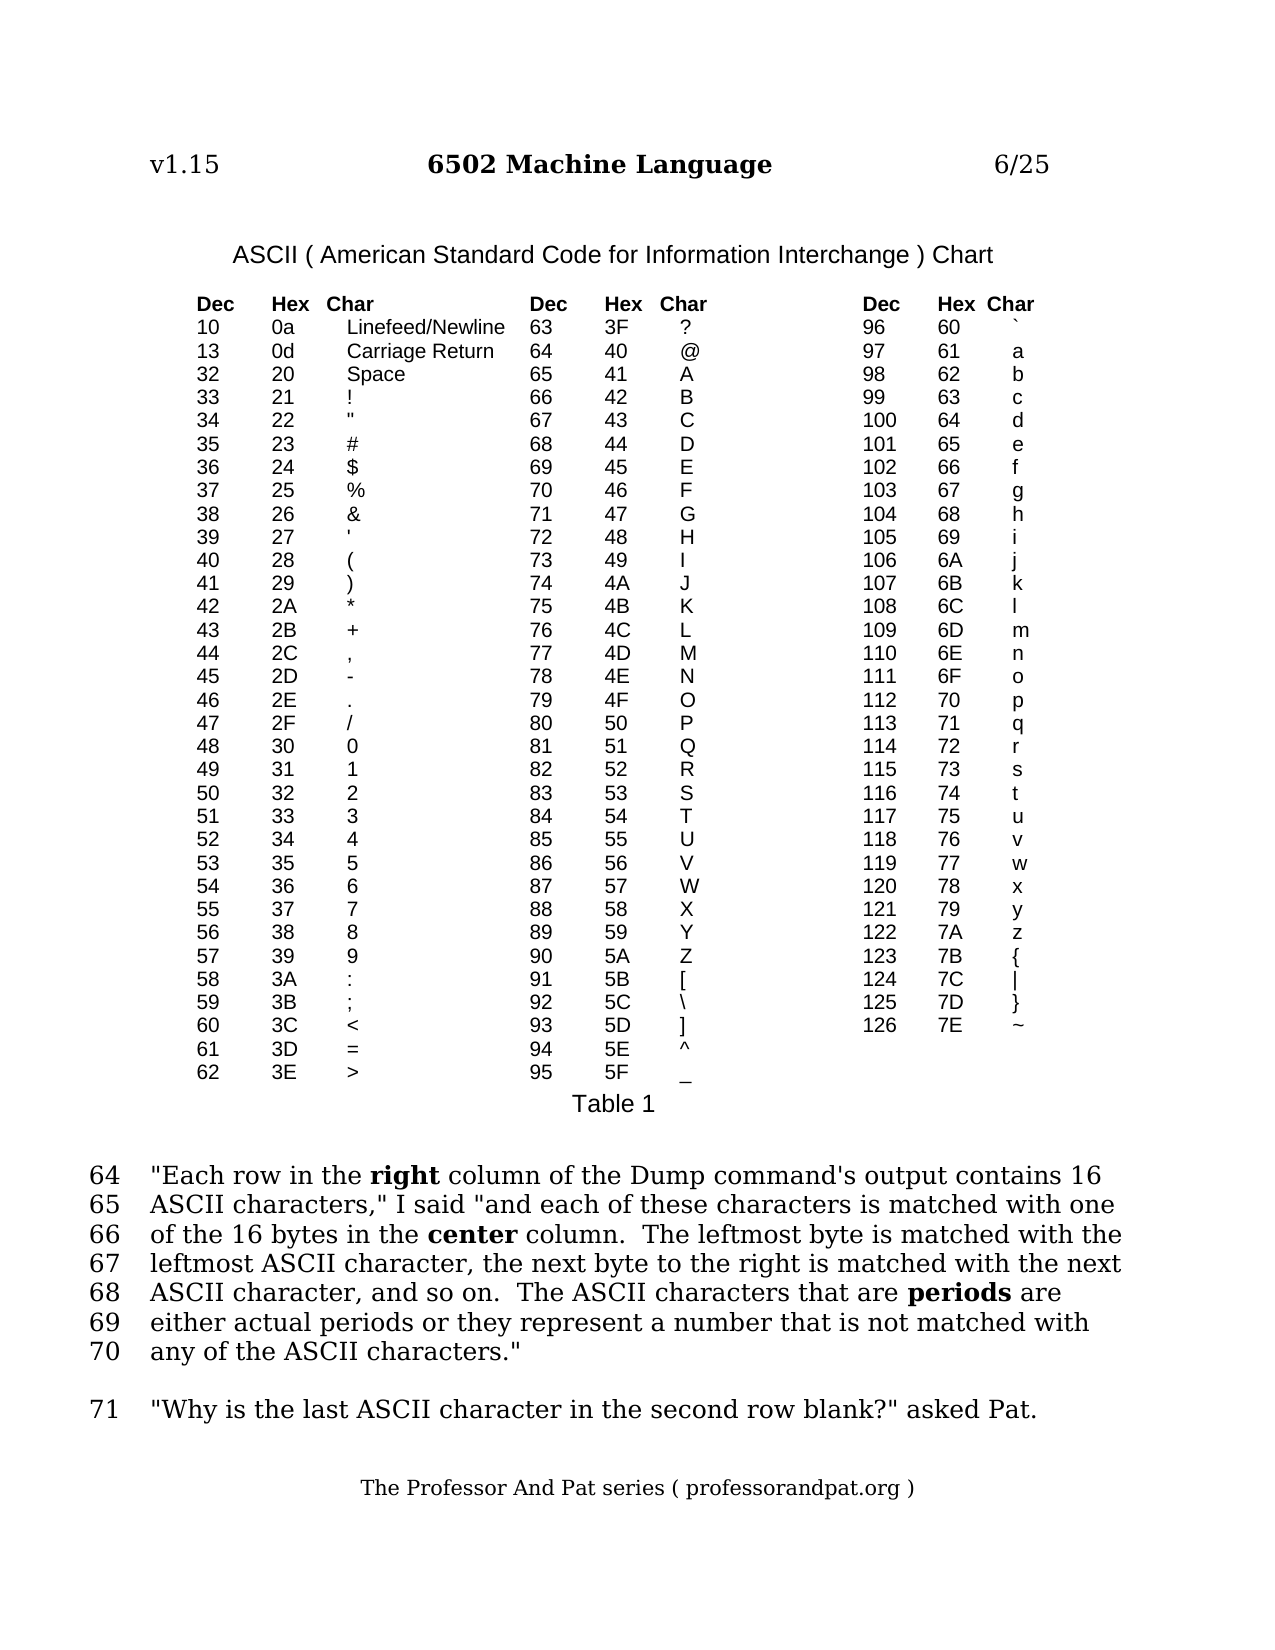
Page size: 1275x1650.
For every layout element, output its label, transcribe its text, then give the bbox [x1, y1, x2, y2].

text "Why is the last ASCII character in the second row blank?" asked Pat. [150, 1396, 1125, 1425]
text "Each row in the right column of the Dump command's output contains 16 ASCII characters," I said "and each of these characters is matched with one of the 16 bytes in the center column. The leftmost byte is matched with the leftmost ASCII character, the next byte to the right is matched with the next ASCII character, and so on. The ASCII characters that are periods are either actual periods or they represent a number that is not matched with any of the ASCII characters." [150, 1161, 1125, 1366]
